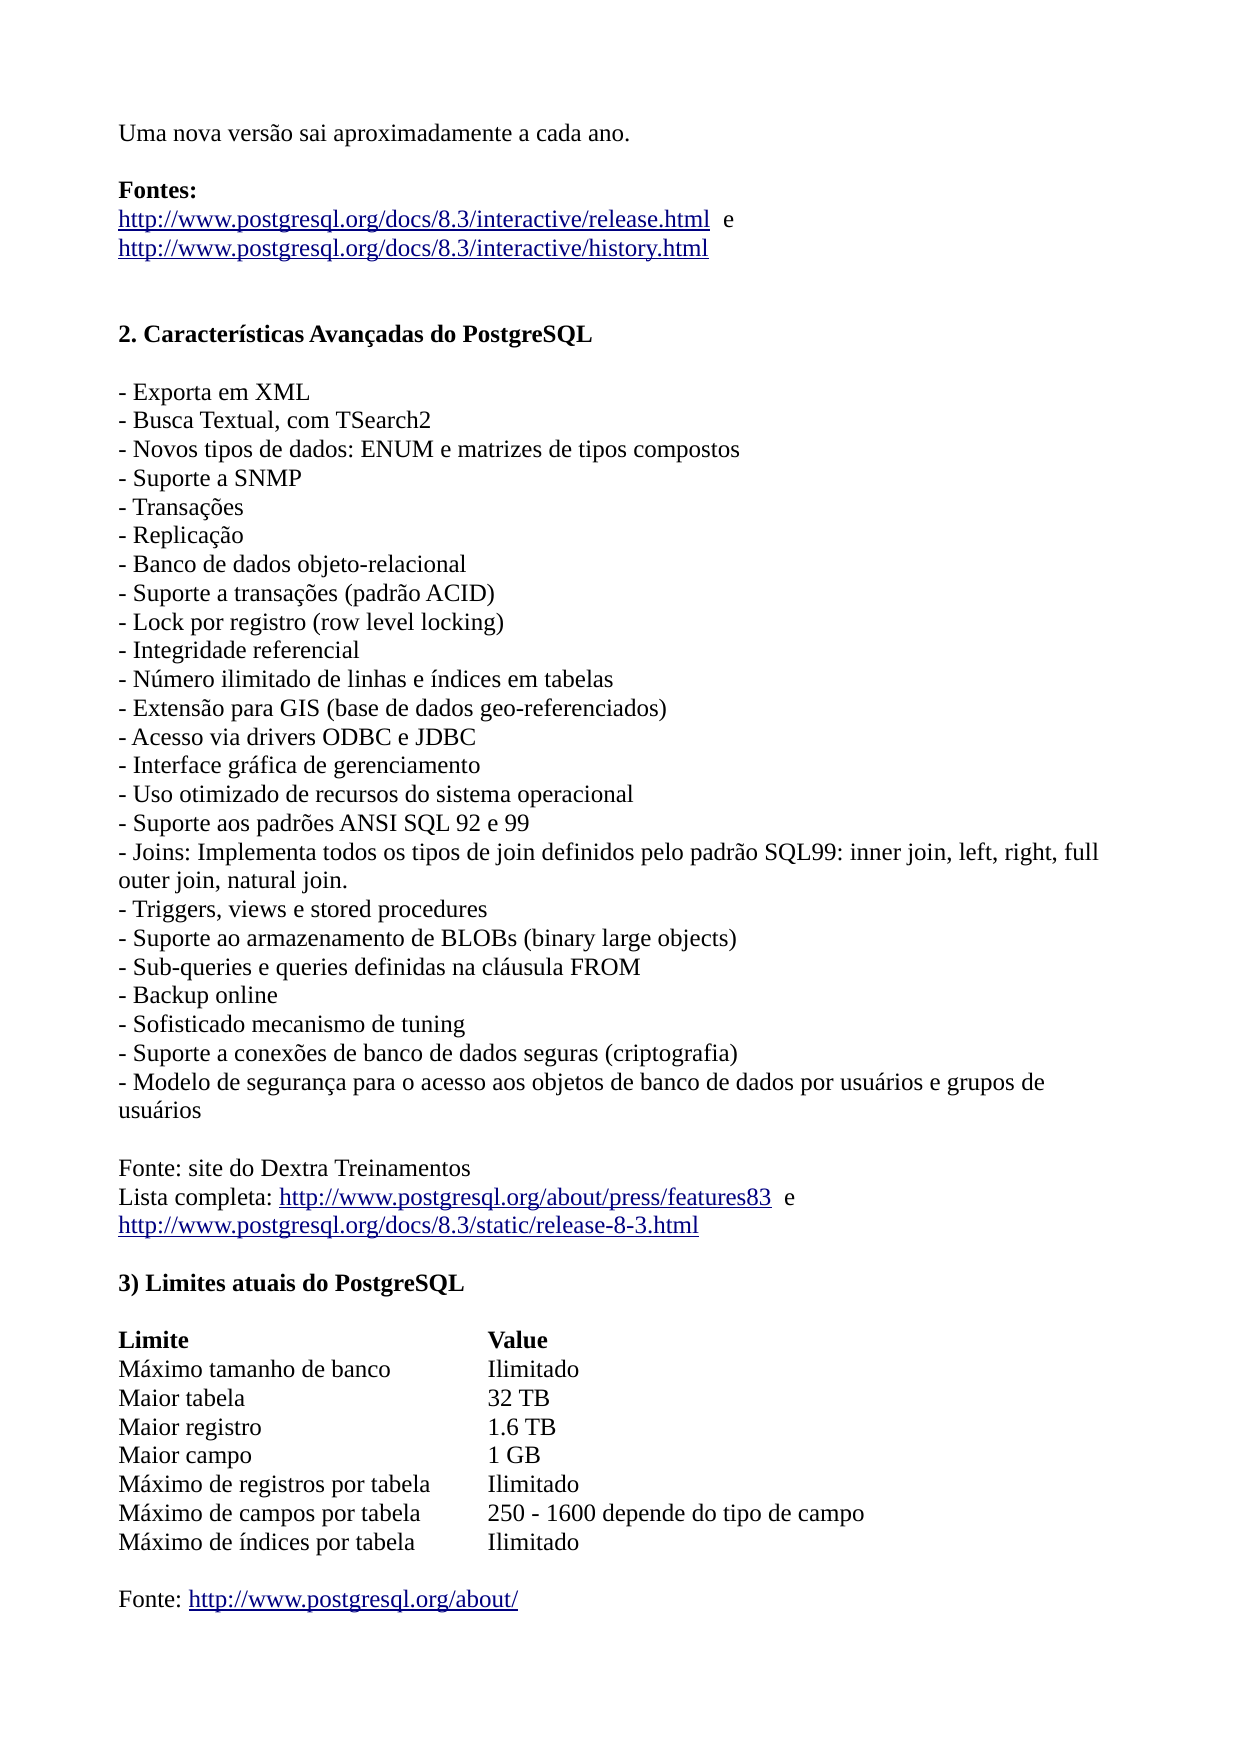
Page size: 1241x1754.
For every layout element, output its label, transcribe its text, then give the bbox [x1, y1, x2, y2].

text Máximo de campos por tabela 250 - 1600 depende do tipo de campo [118, 1498, 1122, 1527]
text - Acesso via drivers ODBC e JDBC [118, 722, 1122, 751]
text Maior registro 1.6 TB [118, 1412, 1122, 1441]
text - Novos tipos de dados: ENUM e matrizes de tipos compostos [118, 434, 1122, 463]
text outer join, natural join. [118, 866, 1122, 894]
text Limite Value [118, 1326, 1122, 1354]
text http://www.postgresql.org/docs/8.3/interactive/history.html [118, 233, 1122, 262]
text - Joins: Implementa todos os tipos de join definidos pelo padrão SQL99: inner join, left, right, full [118, 837, 1122, 866]
text - Número ilimitado de linhas e índices em tabelas [118, 664, 1122, 693]
text - Suporte ao armazenamento de BLOBs (binary large objects) [118, 923, 1122, 952]
text - Sofisticado mecanismo de tuning [118, 1009, 1122, 1038]
text - Interface gráfica de gerenciamento [118, 751, 1122, 779]
text 3) Limites atuais do PostgreSQL [118, 1268, 1122, 1297]
text - Uso otimizado de recursos do sistema operacional [118, 779, 1122, 808]
text - Transações [118, 492, 1122, 521]
text http://www.postgresql.org/docs/8.3/interactive/release.html e [118, 204, 1122, 233]
text - Exporta em XML [118, 377, 1122, 406]
text - Suporte a transações (padrão ACID) [118, 578, 1122, 607]
text - Suporte a conexões de banco de dados seguras (criptografia) [118, 1038, 1122, 1067]
text - Banco de dados objeto-relacional [118, 549, 1122, 578]
text - Suporte aos padrões ANSI SQL 92 e 99 [118, 808, 1122, 837]
text - Suporte a SNMP [118, 463, 1122, 492]
text Uma nova versão sai aproximadamente a cada ano. [118, 118, 1122, 147]
text http://www.postgresql.org/docs/8.3/static/release-8-3.html [118, 1211, 1122, 1239]
text - Extensão para GIS (base de dados geo-referenciados) [118, 693, 1122, 722]
text - Backup online [118, 981, 1122, 1009]
text - Triggers, views e stored procedures [118, 894, 1122, 923]
text Lista completa: http://www.postgresql.org/about/press/features83 e [118, 1182, 1122, 1211]
text Máximo tamanho de banco Ilimitado [118, 1354, 1122, 1383]
text 2. Características Avançadas do PostgreSQL [118, 319, 1122, 348]
text - Sub-queries e queries definidas na cláusula FROM [118, 952, 1122, 981]
text usuários [118, 1096, 1122, 1124]
text Maior tabela 32 TB [118, 1383, 1122, 1412]
text - Integridade referencial [118, 636, 1122, 664]
text - Replicação [118, 521, 1122, 549]
text Máximo de registros por tabela Ilimitado [118, 1469, 1122, 1498]
text - Busca Textual, com TSearch2 [118, 406, 1122, 434]
text - Lock por registro (row level locking) [118, 607, 1122, 636]
text Maior campo 1 GB [118, 1441, 1122, 1469]
text Fonte: site do Dextra Treinamentos [118, 1153, 1122, 1182]
text Fontes: [118, 176, 1122, 204]
text Máximo de índices por tabela Ilimitado [118, 1527, 1122, 1556]
text - Modelo de segurança para o acesso aos objetos de banco de dados por usuários e grupos de [118, 1067, 1122, 1096]
text Fonte: http://www.postgresql.org/about/ [118, 1584, 1122, 1613]
